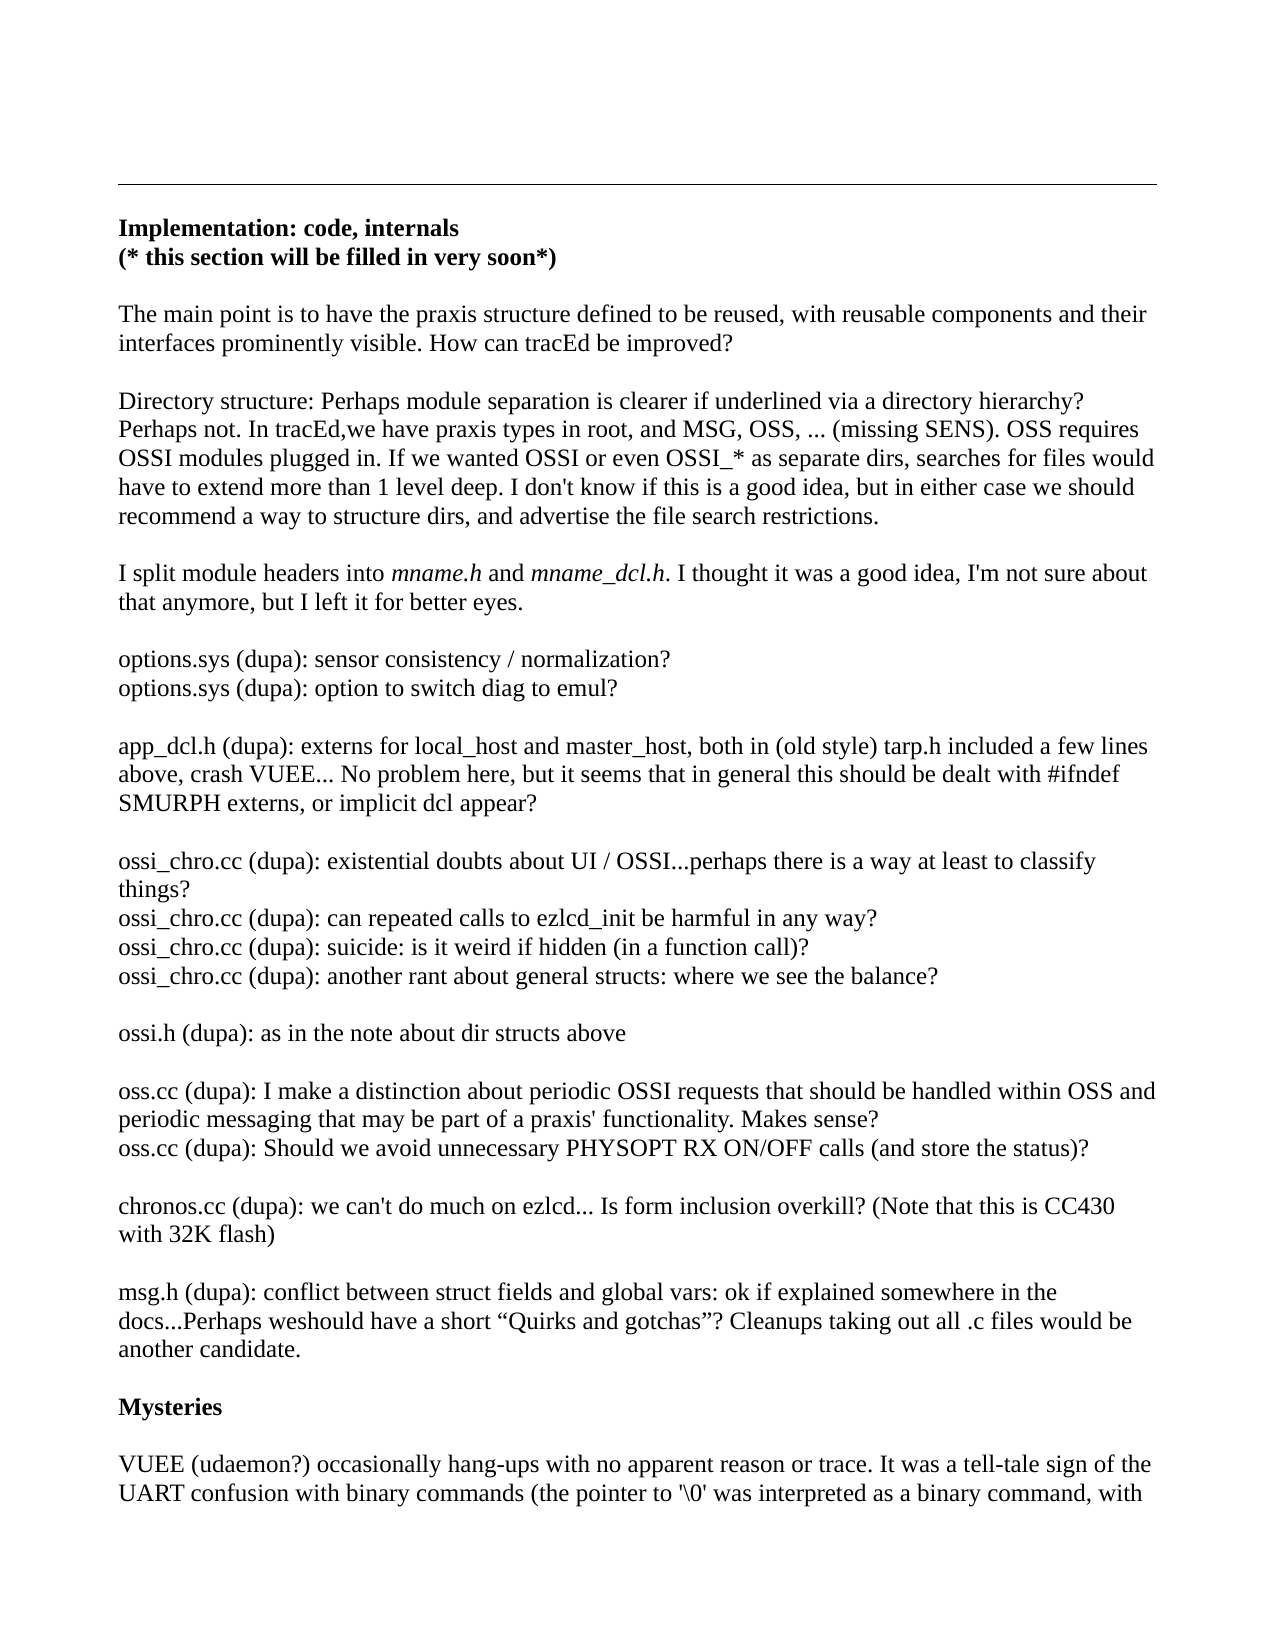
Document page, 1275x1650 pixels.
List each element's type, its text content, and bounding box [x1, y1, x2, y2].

text VUEE (udaemon?) occasionally hang-ups with no apparent reason or trace. It was a tell-tale sign of the UART confusion with binary commands (the pointer to '\0' was interpreted as a binary command, with [118, 1449, 1157, 1507]
text I split module headers into mname.h and mname_dcl.h. I thought it was a good idea, I'm not sure about that anymore, but I left it for better eyes. [118, 558, 1157, 616]
text ossi_chro.cc (dupa): suicide: is it weird if hidden (in a function call)? [118, 932, 1157, 961]
text Mysteries [118, 1392, 1157, 1421]
text (* this section will be filled in very soon*) [118, 242, 1157, 271]
text ossi_chro.cc (dupa): another rant about general structs: where we see the balance? [118, 961, 1157, 989]
text chronos.cc (dupa): we can't do much on ezlcd... Is form inclusion overkill? (Note that this is CC430 with 32K flash) [118, 1191, 1157, 1248]
text app_dcl.h (dupa): externs for local_host and master_host, both in (old style) tarp.h included a few lines above, crash VUEE... No problem here, but it seems that in general this should be dealt with #ifndef SMURPH externs, or implicit dcl appear? [118, 731, 1157, 817]
text oss.cc (dupa): I make a distinction about periodic OSSI requests that should be handled within OSS and periodic messaging that may be part of a praxis' functionality. Makes sense? [118, 1076, 1157, 1133]
text options.sys (dupa): sensor consistency / normalization? [118, 644, 1157, 673]
text Directory structure: Perhaps module separation is clearer if underlined via a directory hierarchy? Perhaps not. In tracEd,we have praxis types in root, and MSG, OSS, ... (missing SENS). OSS requires OSSI modules plugged in. If we wanted OSSI or even OSSI_* as separate dirs, searches for files would have to extend more than 1 level deep. I don't know if this is a good idea, but in either case we should recommend a way to structure dirs, and advertise the file search restrictions. [118, 386, 1157, 529]
text oss.cc (dupa): Should we avoid unnecessary PHYSOPT RX ON/OFF calls (and store the status)? [118, 1133, 1157, 1162]
text options.sys (dupa): option to switch diag to emul? [118, 673, 1157, 702]
text msg.h (dupa): conflict between struct fields and global vars: ok if explained somewhere in the docs...Perhaps weshould have a short “Quirks and gotchas”? Cleanups taking out all .c files would be another candidate. [118, 1277, 1157, 1363]
text The main point is to have the praxis structure defined to be reused, with reusable components and their interfaces prominently visible. How can tracEd be improved? [118, 299, 1157, 357]
text Implementation: code, internals [118, 213, 1157, 242]
text ossi.h (dupa): as in the note about dir structs above [118, 1018, 1157, 1047]
text ossi_chro.cc (dupa): existential doubts about UI / OSSI...perhaps there is a way at least to classify things? [118, 846, 1157, 903]
text ossi_chro.cc (dupa): can repeated calls to ezlcd_init be harmful in any way? [118, 903, 1157, 932]
